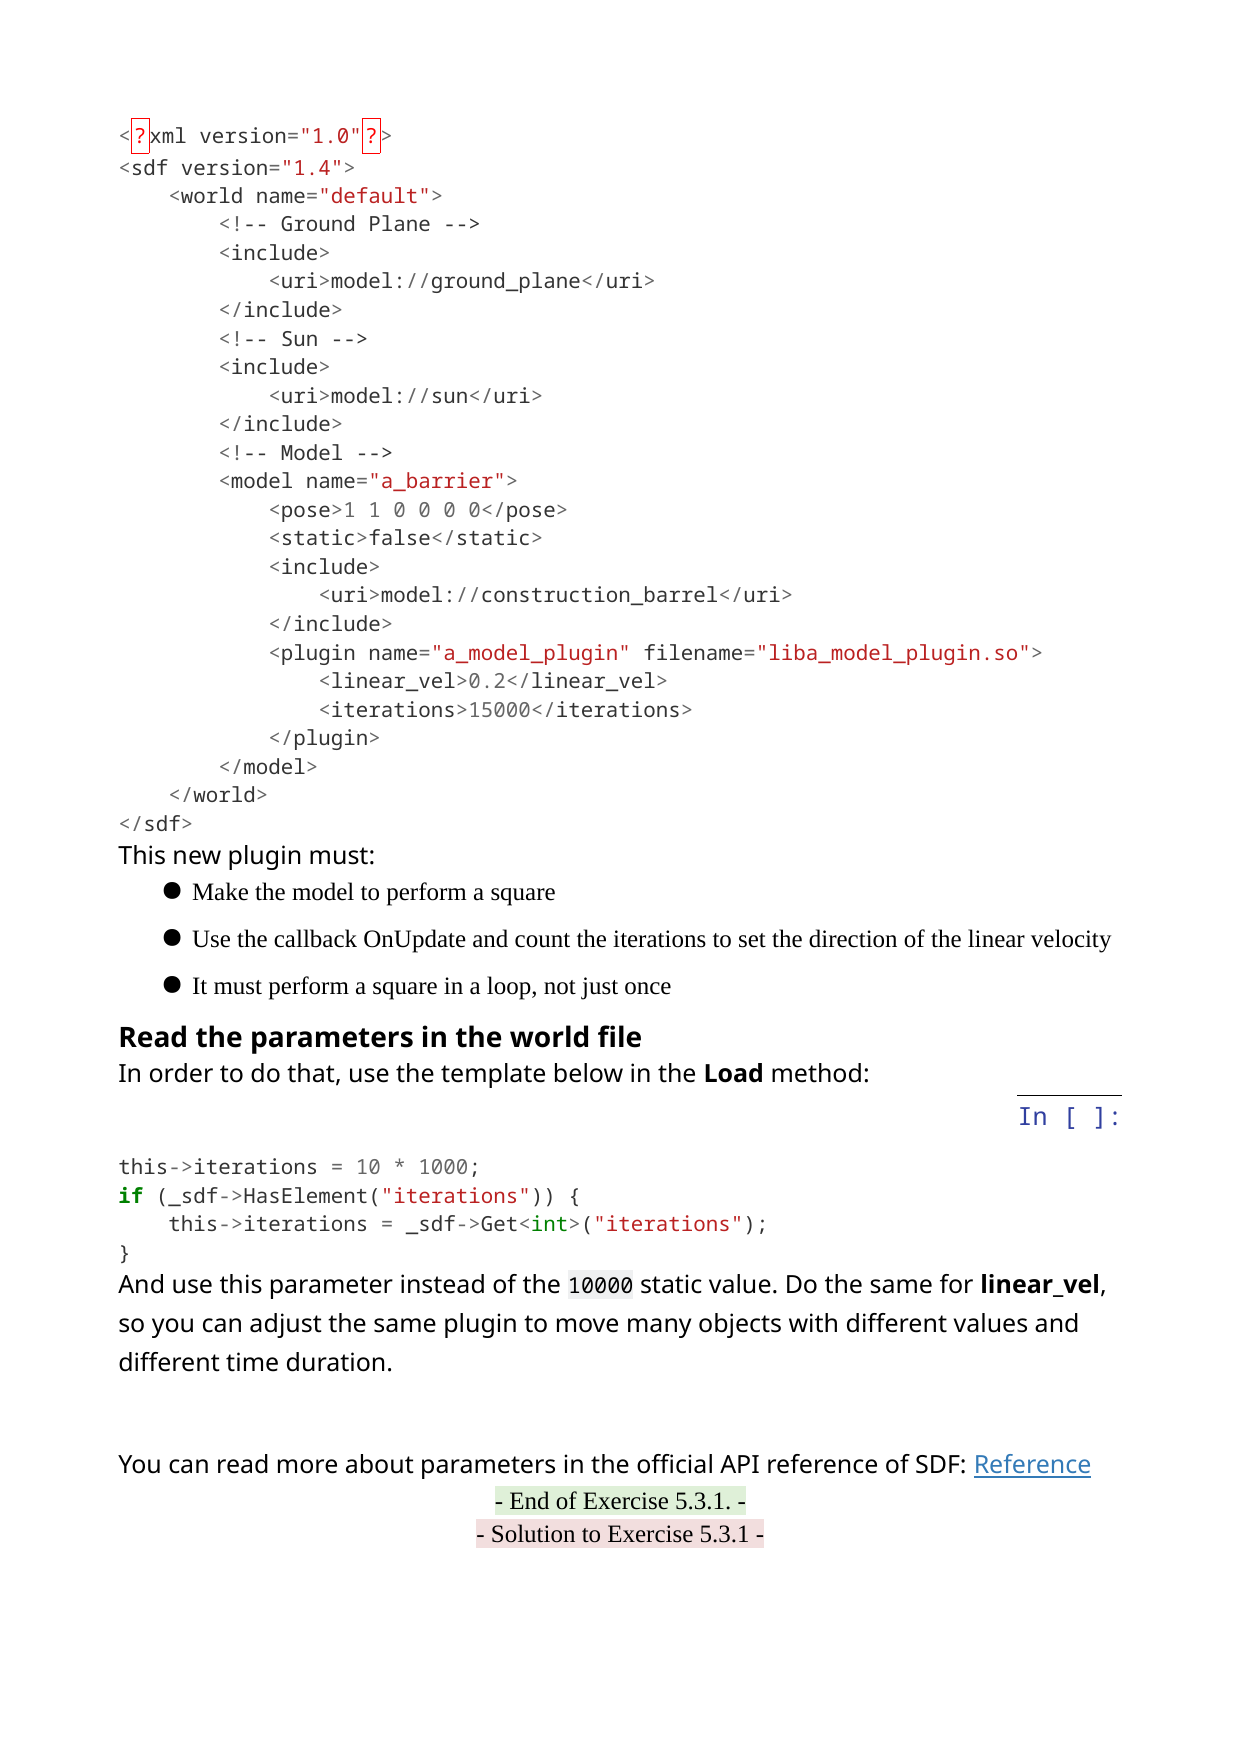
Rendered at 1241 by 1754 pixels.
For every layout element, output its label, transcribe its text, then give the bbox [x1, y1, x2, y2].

text <pose>1 1 0 0 0 0</pose> [118, 495, 1122, 523]
text <world name="default"> [118, 181, 1122, 209]
text - Solution to Exercise 5.3.1 - [118, 1519, 1122, 1548]
text </world> [118, 780, 1122, 809]
text ? [132, 119, 149, 153]
text </sdf> [118, 809, 1122, 837]
text <plugin name="a_model_plugin" filename="liba_model_plugin.so"> [118, 638, 1122, 666]
text In order to do that, use the template below in the Load method: [118, 1056, 1122, 1090]
text <!-- Model --> [118, 438, 1122, 466]
text this->iterations = _sdf->Get<int>("iterations"); [118, 1209, 1122, 1238]
text This new plugin must: [118, 837, 1122, 871]
text In [ ]: [118, 1095, 1122, 1132]
text <model name="a_barrier"> [118, 466, 1122, 495]
text </include> [118, 295, 1122, 324]
list It must perform a square in a loop, not just once [162, 971, 1122, 999]
text <linear_vel>0.2</linear_vel> [118, 666, 1122, 695]
text <static>false</static> [118, 523, 1122, 552]
text if (_sdf->HasElement("iterations")) { [118, 1181, 1122, 1209]
text } [118, 1238, 1122, 1266]
text < [118, 118, 131, 153]
text <!-- Sun --> [118, 324, 1122, 352]
text <!-- Ground Plane --> [118, 209, 1122, 238]
subtitle Read the parameters in the world file [118, 1018, 1122, 1056]
text - End of Exercise 5.3.1. - [118, 1486, 1122, 1515]
text xml version="1.0" [150, 118, 362, 153]
text <uri>model://construction_barrel</uri> [118, 581, 1122, 609]
list Make the model to perform a square [162, 877, 1122, 905]
text </plugin> [118, 723, 1122, 752]
text And use this parameter instead of the 10000 static value. Do the same for linear_vel, so you can adjust the same plugin to move many objects with different values and different time duration. [118, 1266, 1122, 1379]
text ? [363, 119, 380, 153]
text <include> [118, 238, 1122, 267]
list Use the callback OnUpdate and count the iterations to set the direction of the linear velocity [162, 924, 1122, 952]
text <include> [118, 352, 1122, 381]
text <include> [118, 552, 1122, 581]
text <sdf version="1.4"> [118, 153, 1122, 181]
text this->iterations = 10 * 1000; [118, 1152, 1122, 1181]
text </include> [118, 409, 1122, 438]
text </include> [118, 609, 1122, 638]
text <iterations>15000</iterations> [118, 695, 1122, 723]
text </model> [118, 752, 1122, 780]
text You can read more about parameters in the official API reference of SDF: Reference [118, 1447, 1122, 1481]
text <uri>model://sun</uri> [118, 381, 1122, 409]
text <uri>model://ground_plane</uri> [118, 267, 1122, 295]
text > [381, 118, 1122, 153]
